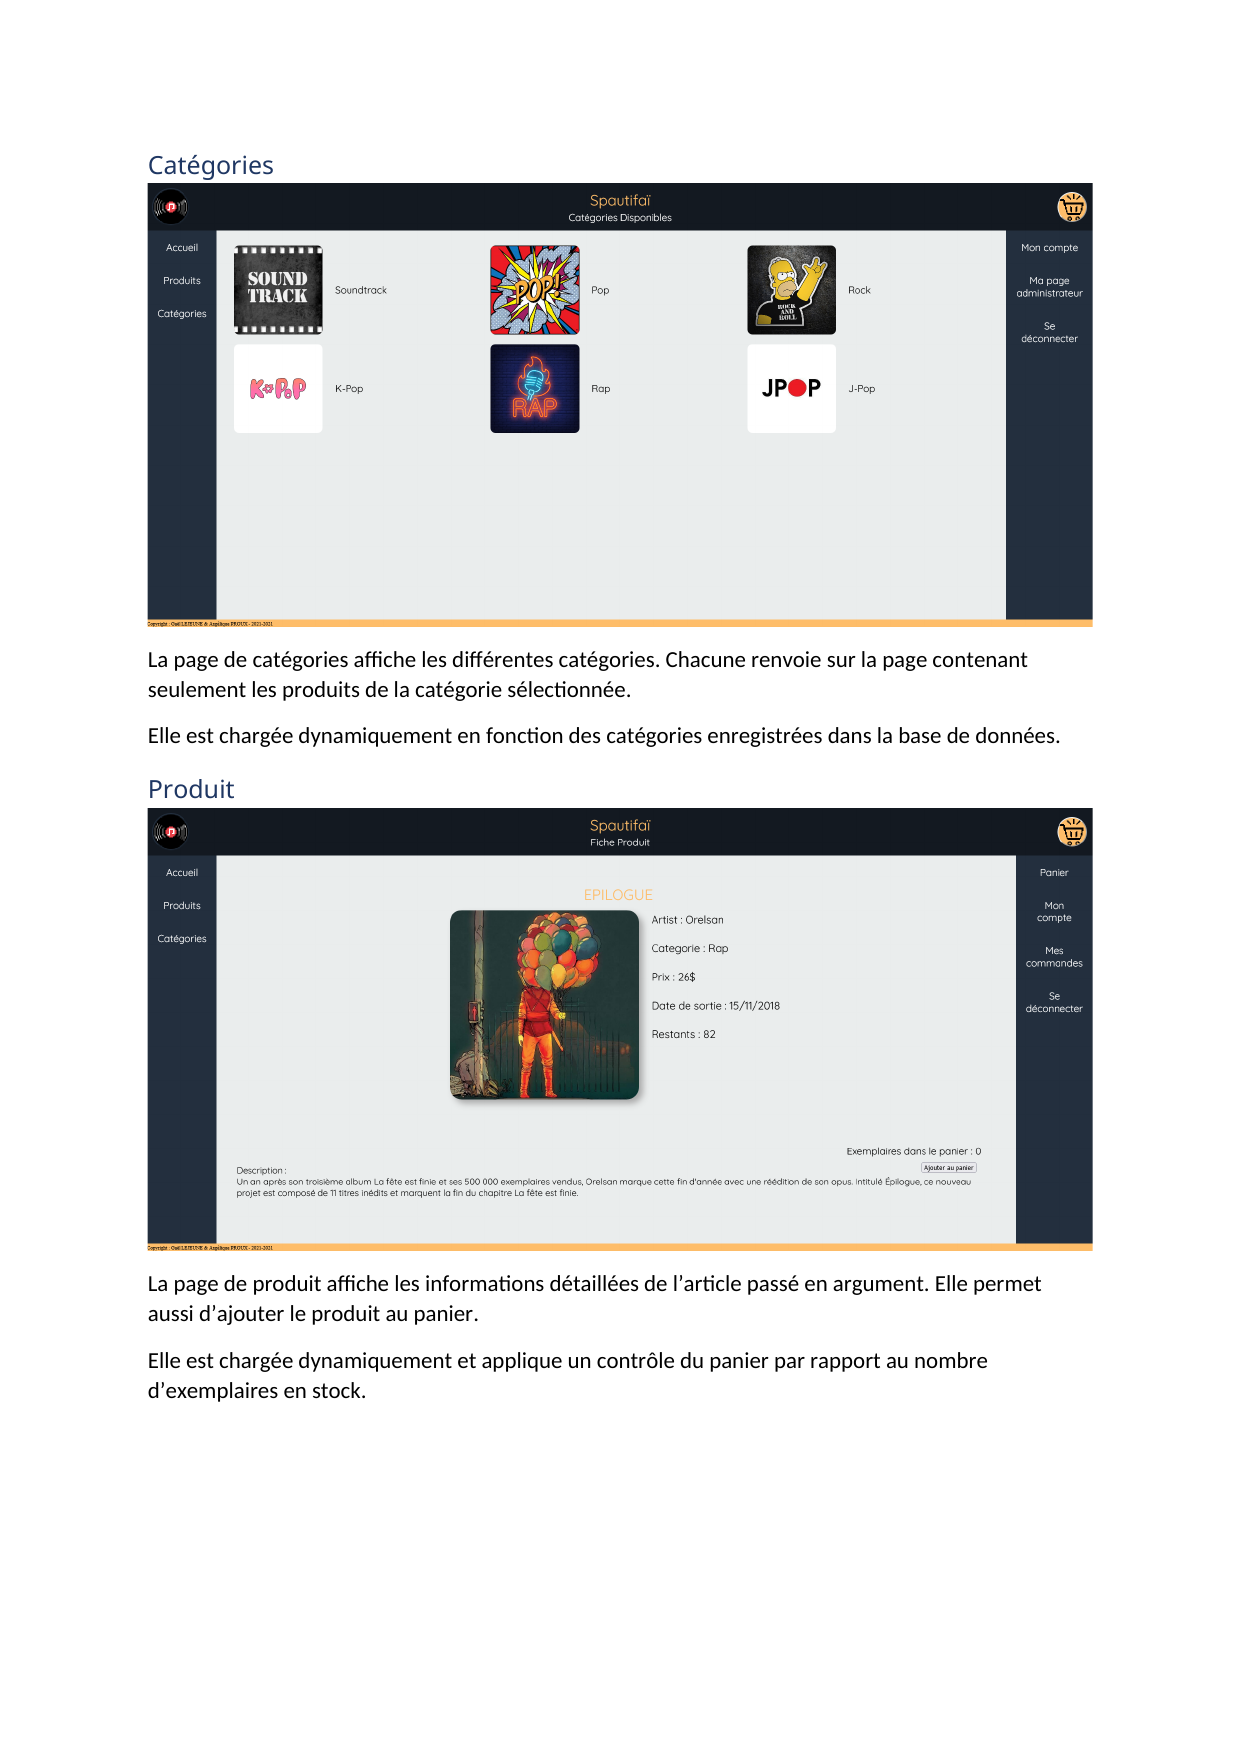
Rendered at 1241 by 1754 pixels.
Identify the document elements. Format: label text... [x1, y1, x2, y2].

subtitle Produit [148, 772, 1093, 806]
text La page de produit affiche les informations détaillées de l’article passé en argument. Elle permet aussi d’ajouter le produit au panier. [148, 1269, 1093, 1327]
text La page de catégories affiche les différentes catégories. Chacune renvoie sur la page contenant seulement les produits de la catégorie sélectionnée. [148, 645, 1093, 703]
text Elle est chargée dynamiquement en fonction des catégories enregistrées dans la base de données. [148, 721, 1093, 749]
subtitle Catégories [148, 148, 1093, 182]
text Elle est chargée dynamiquement et applique un contrôle du panier par rapport au nombre d’exemplaires en stock. [148, 1346, 1093, 1404]
